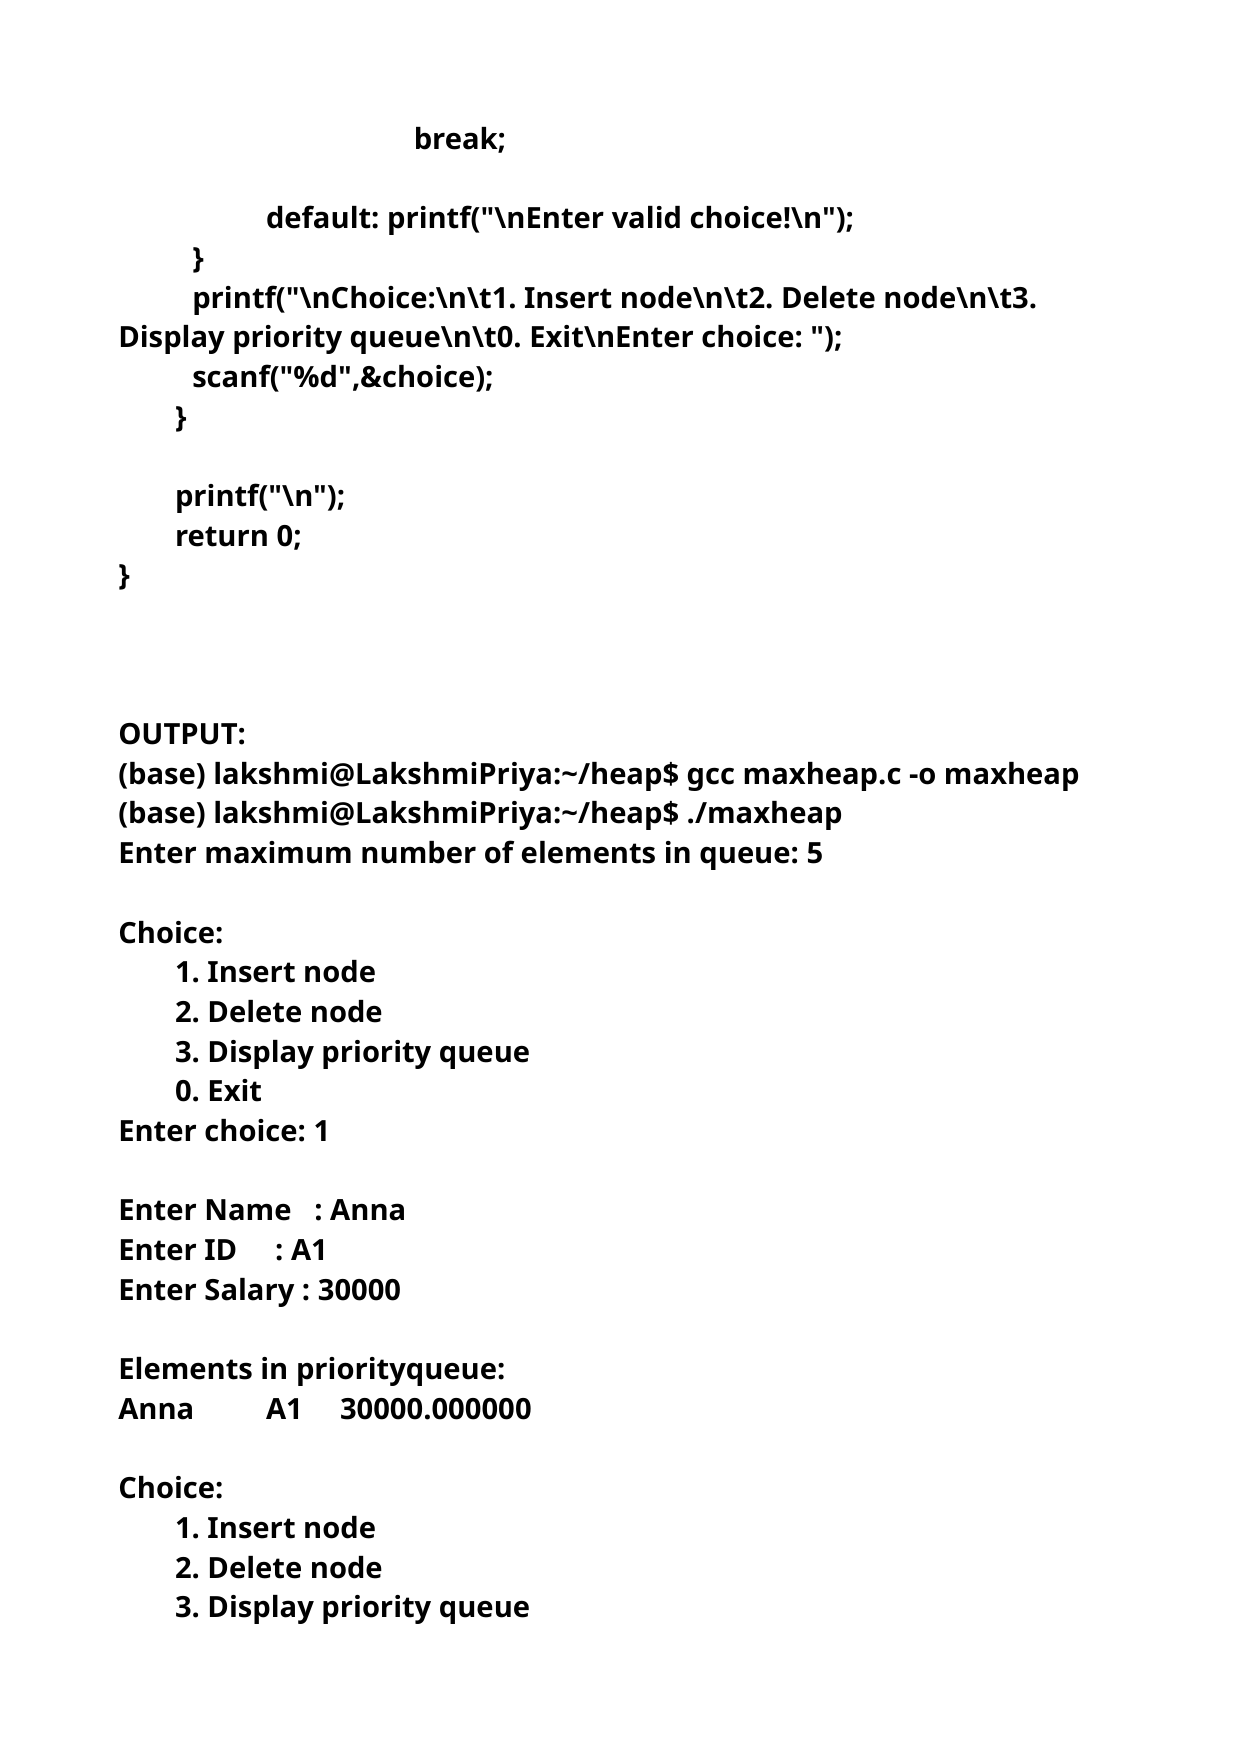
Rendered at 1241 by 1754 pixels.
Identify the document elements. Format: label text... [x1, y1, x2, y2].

text Choice: [118, 912, 1122, 952]
text (base) lakshmi@LakshmiPriya:~/heap$ gcc maxheap.c -o maxheap [118, 753, 1122, 793]
text Anna A1 30000.000000 [118, 1388, 1122, 1428]
text scanf("%d",&choice); [118, 356, 1122, 396]
text printf("\nChoice:\n\t1. Insert node\n\t2. Delete node\n\t3. Display priority queue\n\t0. Exit\nEnter choice: "); [118, 277, 1122, 356]
text } [118, 555, 1122, 594]
text 2. Delete node [118, 991, 1122, 1031]
text 3. Display priority queue [118, 1031, 1122, 1071]
text Enter Name : Anna [118, 1190, 1122, 1229]
text Enter choice: 1 [118, 1110, 1122, 1150]
text default: printf("\nEnter valid choice!\n"); [118, 197, 1122, 237]
text 0. Exit [118, 1071, 1122, 1110]
text 1. Insert node [118, 952, 1122, 991]
text } [118, 396, 1122, 436]
text Choice: [118, 1467, 1122, 1507]
text break; [118, 118, 1122, 158]
text 2. Delete node [118, 1547, 1122, 1587]
text Enter ID : A1 [118, 1229, 1122, 1269]
text Elements in priorityqueue: [118, 1348, 1122, 1388]
text OUTPUT: [118, 713, 1122, 753]
text 3. Display priority queue [118, 1587, 1122, 1626]
text (base) lakshmi@LakshmiPriya:~/heap$ ./maxheap [118, 793, 1122, 832]
text Enter Salary : 30000 [118, 1269, 1122, 1309]
text return 0; [118, 515, 1122, 555]
text } [118, 237, 1122, 277]
text 1. Insert node [118, 1507, 1122, 1547]
text printf("\n"); [118, 475, 1122, 515]
text Enter maximum number of elements in queue: 5 [118, 832, 1122, 872]
